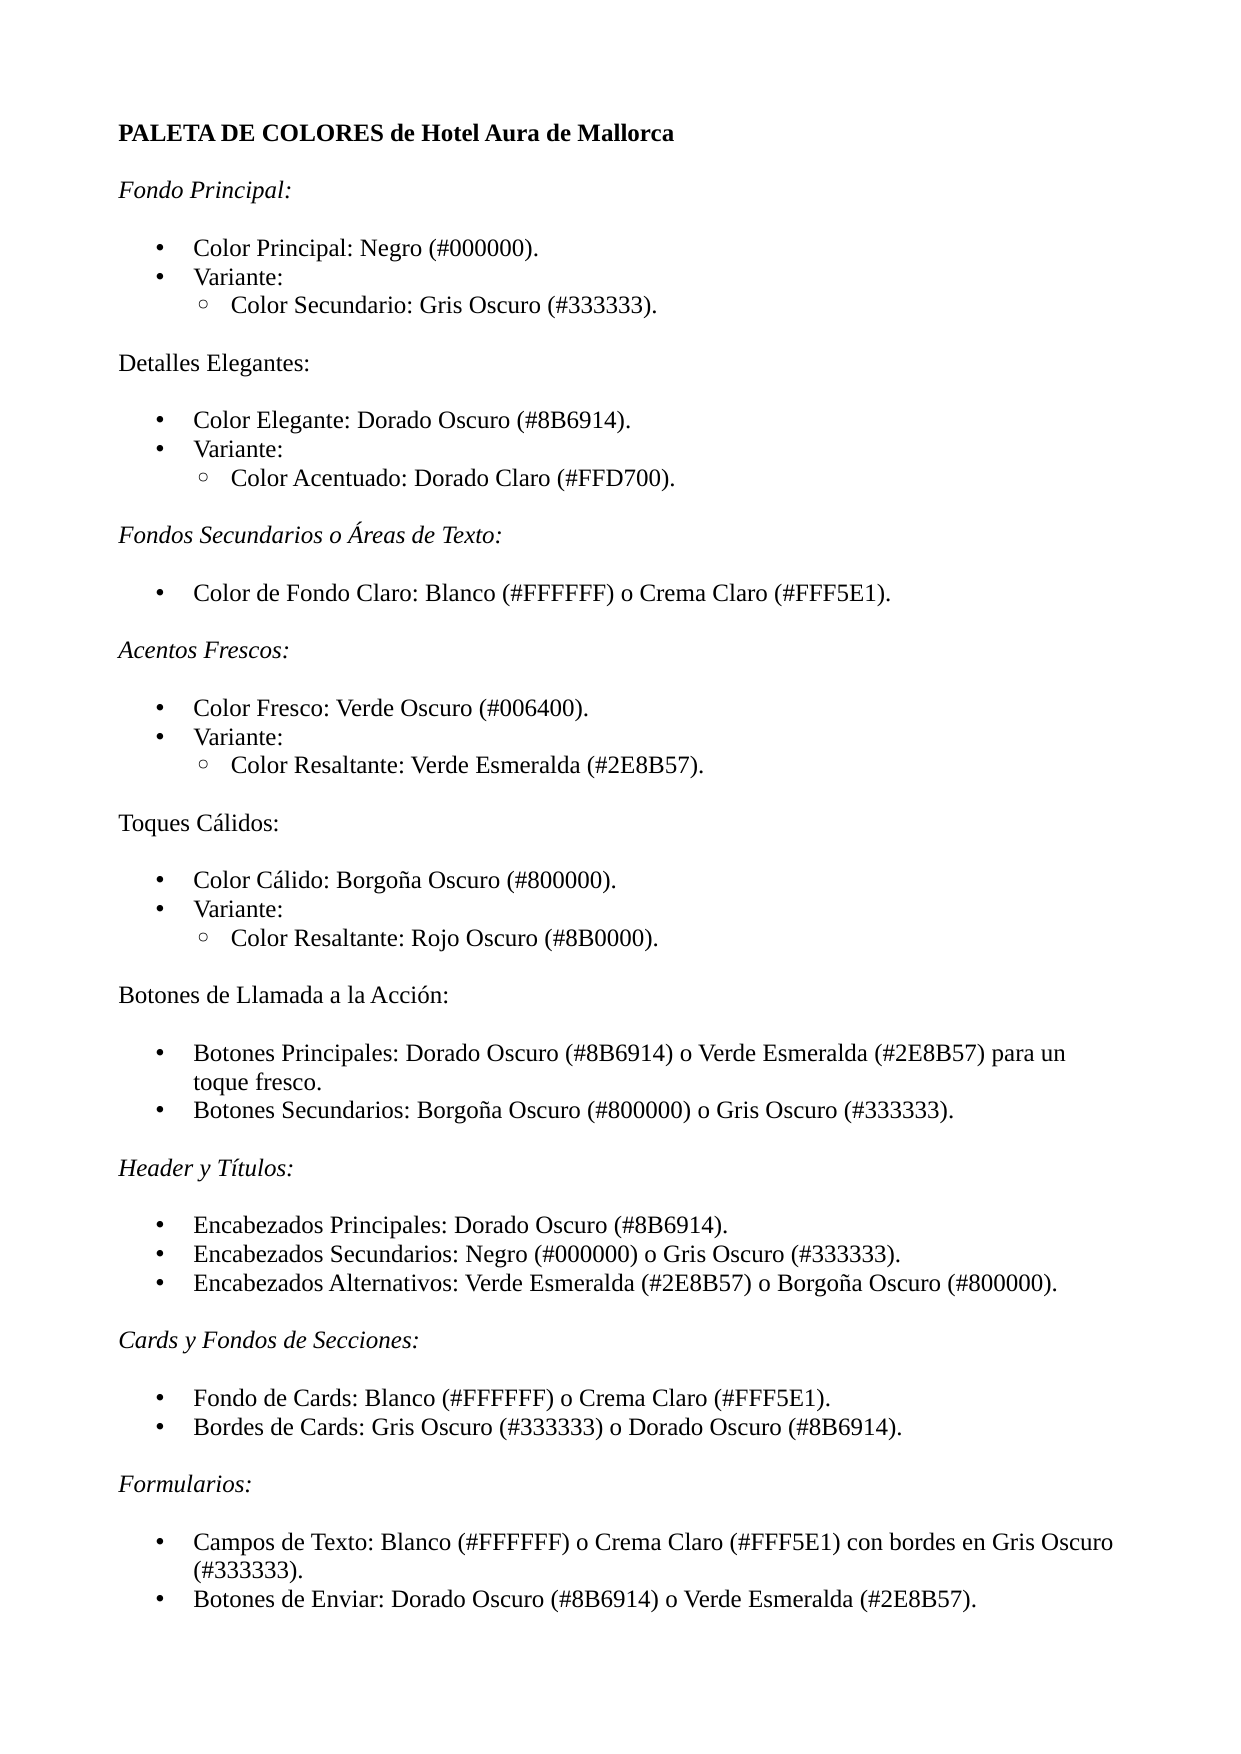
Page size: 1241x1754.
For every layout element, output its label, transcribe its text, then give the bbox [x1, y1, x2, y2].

list Bordes de Cards: Gris Oscuro (#333333) o Dorado Oscuro (#8B6914). [156, 1412, 1122, 1441]
text Formularios: [118, 1469, 1122, 1498]
list Variante: [156, 722, 1122, 751]
list Encabezados Secundarios: Negro (#000000) o Gris Oscuro (#333333). [156, 1239, 1122, 1268]
text Toques Cálidos: [118, 808, 1122, 837]
list Color de Fondo Claro: Blanco (#FFFFFF) o Crema Claro (#FFF5E1). [156, 578, 1122, 607]
text Header y Títulos: [118, 1153, 1122, 1182]
text Cards y Fondos de Secciones: [118, 1326, 1122, 1354]
list Encabezados Alternativos: Verde Esmeralda (#2E8B57) o Borgoña Oscuro (#800000). [156, 1268, 1122, 1297]
list Fondo de Cards: Blanco (#FFFFFF) o Crema Claro (#FFF5E1). [156, 1383, 1122, 1412]
list Encabezados Principales: Dorado Oscuro (#8B6914). [156, 1211, 1122, 1239]
text Fondos Secundarios o Áreas de Texto: [118, 521, 1122, 549]
list Color Resaltante: Verde Esmeralda (#2E8B57). [193, 751, 1122, 779]
list Color Elegante: Dorado Oscuro (#8B6914). [156, 406, 1122, 434]
list Campos de Texto: Blanco (#FFFFFF) o Crema Claro (#FFF5E1) con bordes en Gris Oscuro (#333333). [156, 1527, 1122, 1584]
list Color Secundario: Gris Oscuro (#333333). [193, 291, 1122, 319]
list Botones Principales: Dorado Oscuro (#8B6914) o Verde Esmeralda (#2E8B57) para un toque fresco. [156, 1038, 1122, 1096]
list Color Resaltante: Rojo Oscuro (#8B0000). [193, 923, 1122, 952]
list Botones de Enviar: Dorado Oscuro (#8B6914) o Verde Esmeralda (#2E8B57). [156, 1584, 1122, 1613]
text PALETA DE COLORES de Hotel Aura de Mallorca [118, 118, 1122, 147]
list Color Principal: Negro (#000000). [156, 233, 1122, 262]
text Botones de Llamada a la Acción: [118, 981, 1122, 1009]
list Color Acentuado: Dorado Claro (#FFD700). [193, 463, 1122, 492]
list Variante: [156, 894, 1122, 923]
list Variante: [156, 434, 1122, 463]
list Botones Secundarios: Borgoña Oscuro (#800000) o Gris Oscuro (#333333). [156, 1096, 1122, 1124]
list Color Cálido: Borgoña Oscuro (#800000). [156, 866, 1122, 894]
text Detalles Elegantes: [118, 348, 1122, 377]
list Variante: [156, 262, 1122, 291]
text Fondo Principal: [118, 176, 1122, 204]
list Color Fresco: Verde Oscuro (#006400). [156, 693, 1122, 722]
text Acentos Frescos: [118, 636, 1122, 664]
